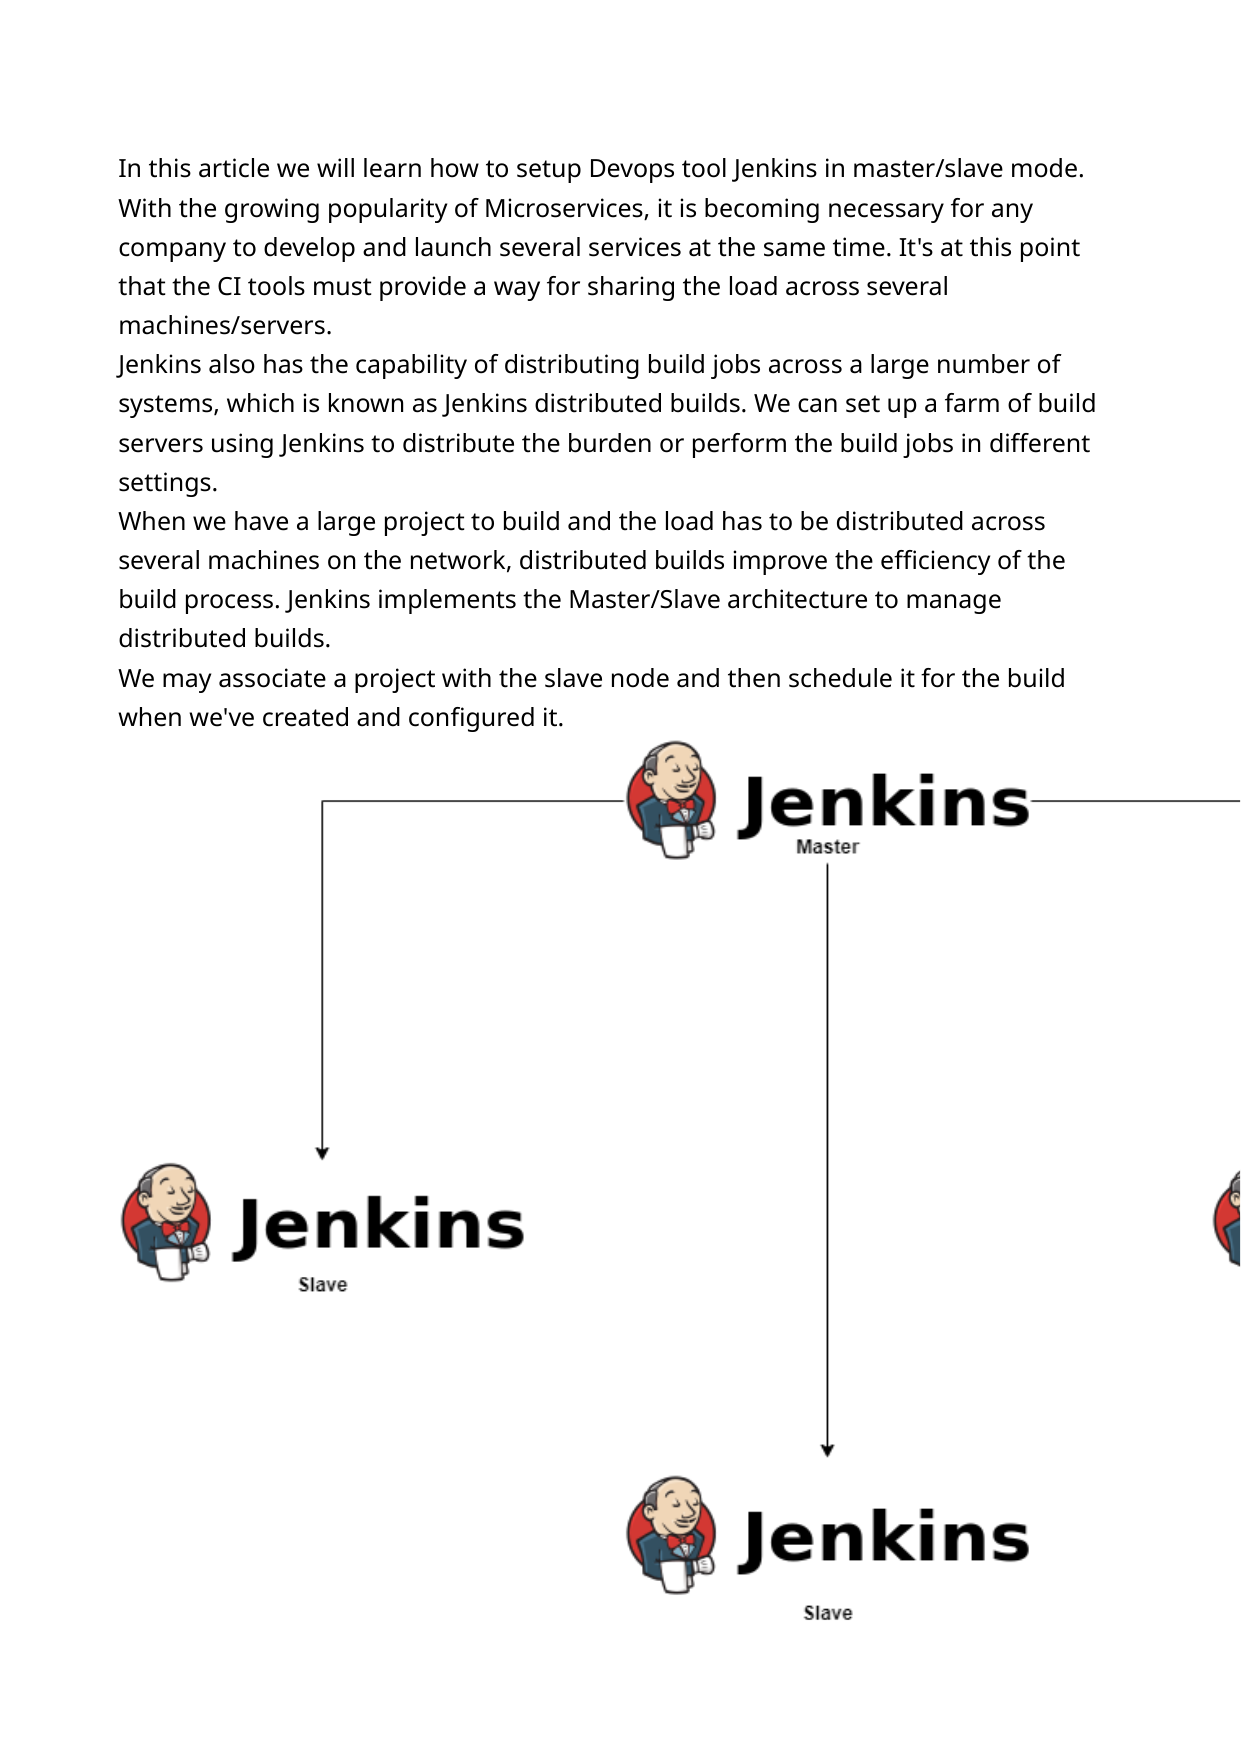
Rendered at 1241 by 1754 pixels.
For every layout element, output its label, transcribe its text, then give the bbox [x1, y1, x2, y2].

text With the growing popularity of Microservices, it is becoming necessary for any company to develop and launch several services at the same time. It's at this point that the CI tools must provide a way for sharing the load across several machines/servers. [118, 190, 1122, 342]
text In this article we will learn how to setup Devops tool Jenkins in master/slave mode. [118, 151, 1122, 185]
text We may associate a project with the slave node and then schedule it for the build when we've created and configured it. [118, 660, 1122, 733]
picture [118, 738, 1241, 1631]
text Jenkins also has the capability of distributing build jobs across a large number of systems, which is known as Jenkins distributed builds. We can set up a farm of build servers using Jenkins to distribute the burden or perform the build jobs in different settings. [118, 347, 1122, 498]
text When we have a large project to build and the load has to be distributed across several machines on the network, distributed builds improve the efficiency of the build process. Jenkins implements the Master/Slave architecture to manage distributed builds. [118, 504, 1122, 655]
